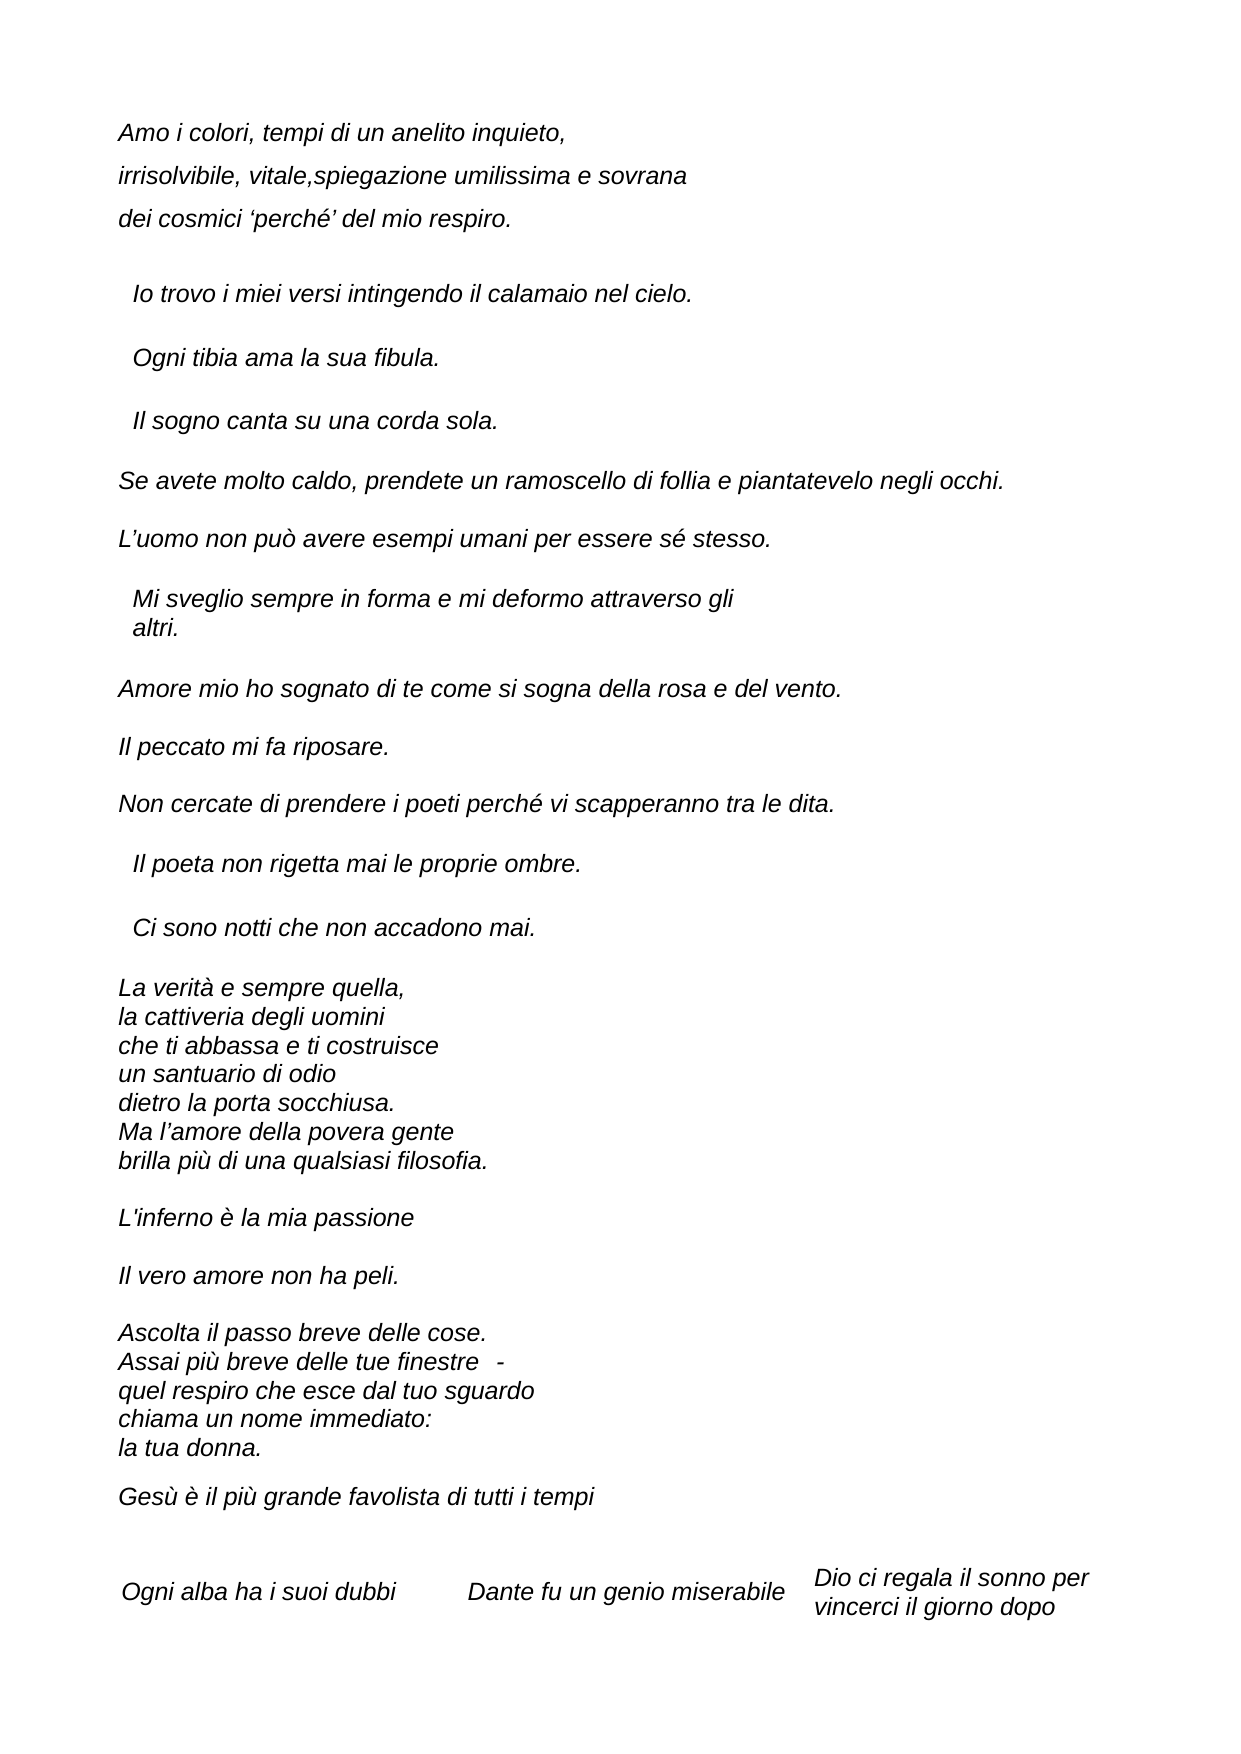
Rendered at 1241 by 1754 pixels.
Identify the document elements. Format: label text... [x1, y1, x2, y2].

text chiama un nome immediato: [118, 1404, 1122, 1433]
text Ascolta il passo breve delle cose. [118, 1318, 1122, 1347]
table_header Io trovo i miei versi intingendo il calamaio nel cielo. [130, 276, 701, 311]
table_header Mi sveglio sempre in forma e mi deformo attraverso gli altri. [130, 581, 793, 674]
text Il peccato mi fa riposare. [118, 732, 1122, 760]
text Amore mio ho sognato di te come si sogna della rosa e del vento. [118, 674, 1122, 703]
table_header Il poeta non rigetta mai le proprie ombre. [130, 847, 589, 881]
text la tua donna. [118, 1433, 1122, 1462]
text Se avete molto caldo, prendete un ramoscello di follia e piantatevelo negli occhi. [118, 466, 1122, 495]
text irrisolvibile, vitale,spiegazione umilissima e sovrana [118, 161, 1122, 190]
text un santuario di odio [118, 1059, 1122, 1088]
text Ma l’amore della povera gente [118, 1117, 1122, 1146]
table_header [118, 340, 129, 374]
table_header Dante fu un genio miserabile [465, 1560, 811, 1623]
text la cattiveria degli uomini [118, 1002, 1122, 1031]
table_header Ogni tibia ama la sua fibula. [130, 340, 449, 374]
table_header [118, 910, 129, 944]
text dei cosmici ‘perché’ del mio respiro. [118, 204, 1122, 233]
table_header [118, 403, 129, 437]
text L’uomo non può avere esempi umani per essere sé stesso. [118, 524, 1122, 552]
table_header Dio ci regala il sonno per vincerci il giorno dopo [811, 1560, 1161, 1623]
text Gesù è il più grande favolista di tutti i tempi [118, 1482, 1122, 1511]
table_header Ogni alba ha i suoi dubbi [118, 1560, 464, 1623]
text Assai più breve delle tue finestre - [118, 1347, 1122, 1376]
text dietro la porta socchiusa. [118, 1088, 1122, 1117]
table_header [118, 581, 129, 674]
table_header Ci sono notti che non accadono mai. [130, 910, 545, 944]
text La verità e sempre quella, [118, 973, 1122, 1002]
table_header [118, 847, 129, 881]
text Amo i colori, tempi di un anelito inquieto, [118, 118, 1122, 147]
text brilla più di una qualsiasi filosofia. [118, 1146, 1122, 1174]
text che ti abbassa e ti costruisce [118, 1031, 1122, 1059]
table_header [118, 276, 129, 311]
text L'inferno è la mia passione [118, 1203, 1122, 1232]
text quel respiro che esce dal tuo sguardo [118, 1376, 1122, 1404]
table_header Il sogno canta su una corda sola. [130, 403, 506, 437]
text Il vero amore non ha peli. [118, 1261, 1122, 1289]
text Non cercate di prendere i poeti perché vi scapperanno tra le dita. [118, 789, 1122, 818]
